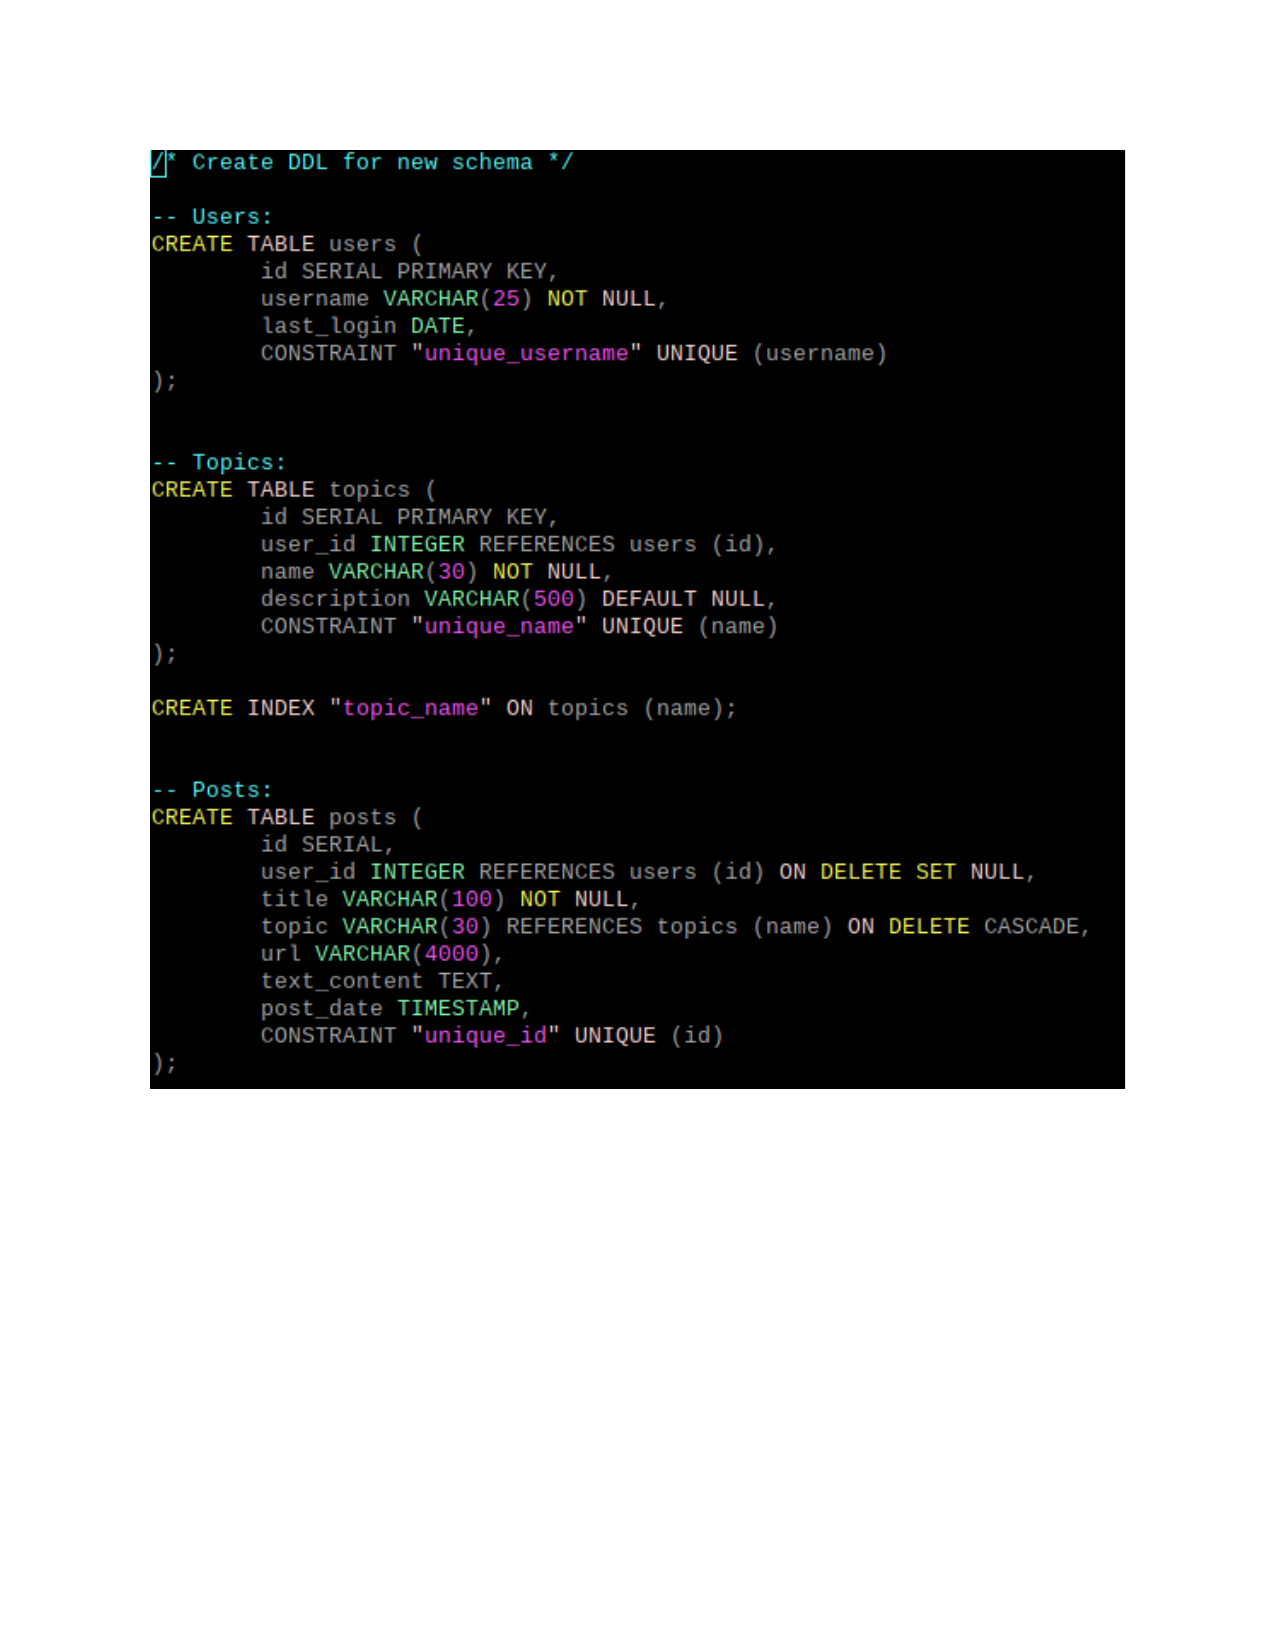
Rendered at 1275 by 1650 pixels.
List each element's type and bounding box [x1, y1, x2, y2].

picture [150, 150, 1125, 1089]
